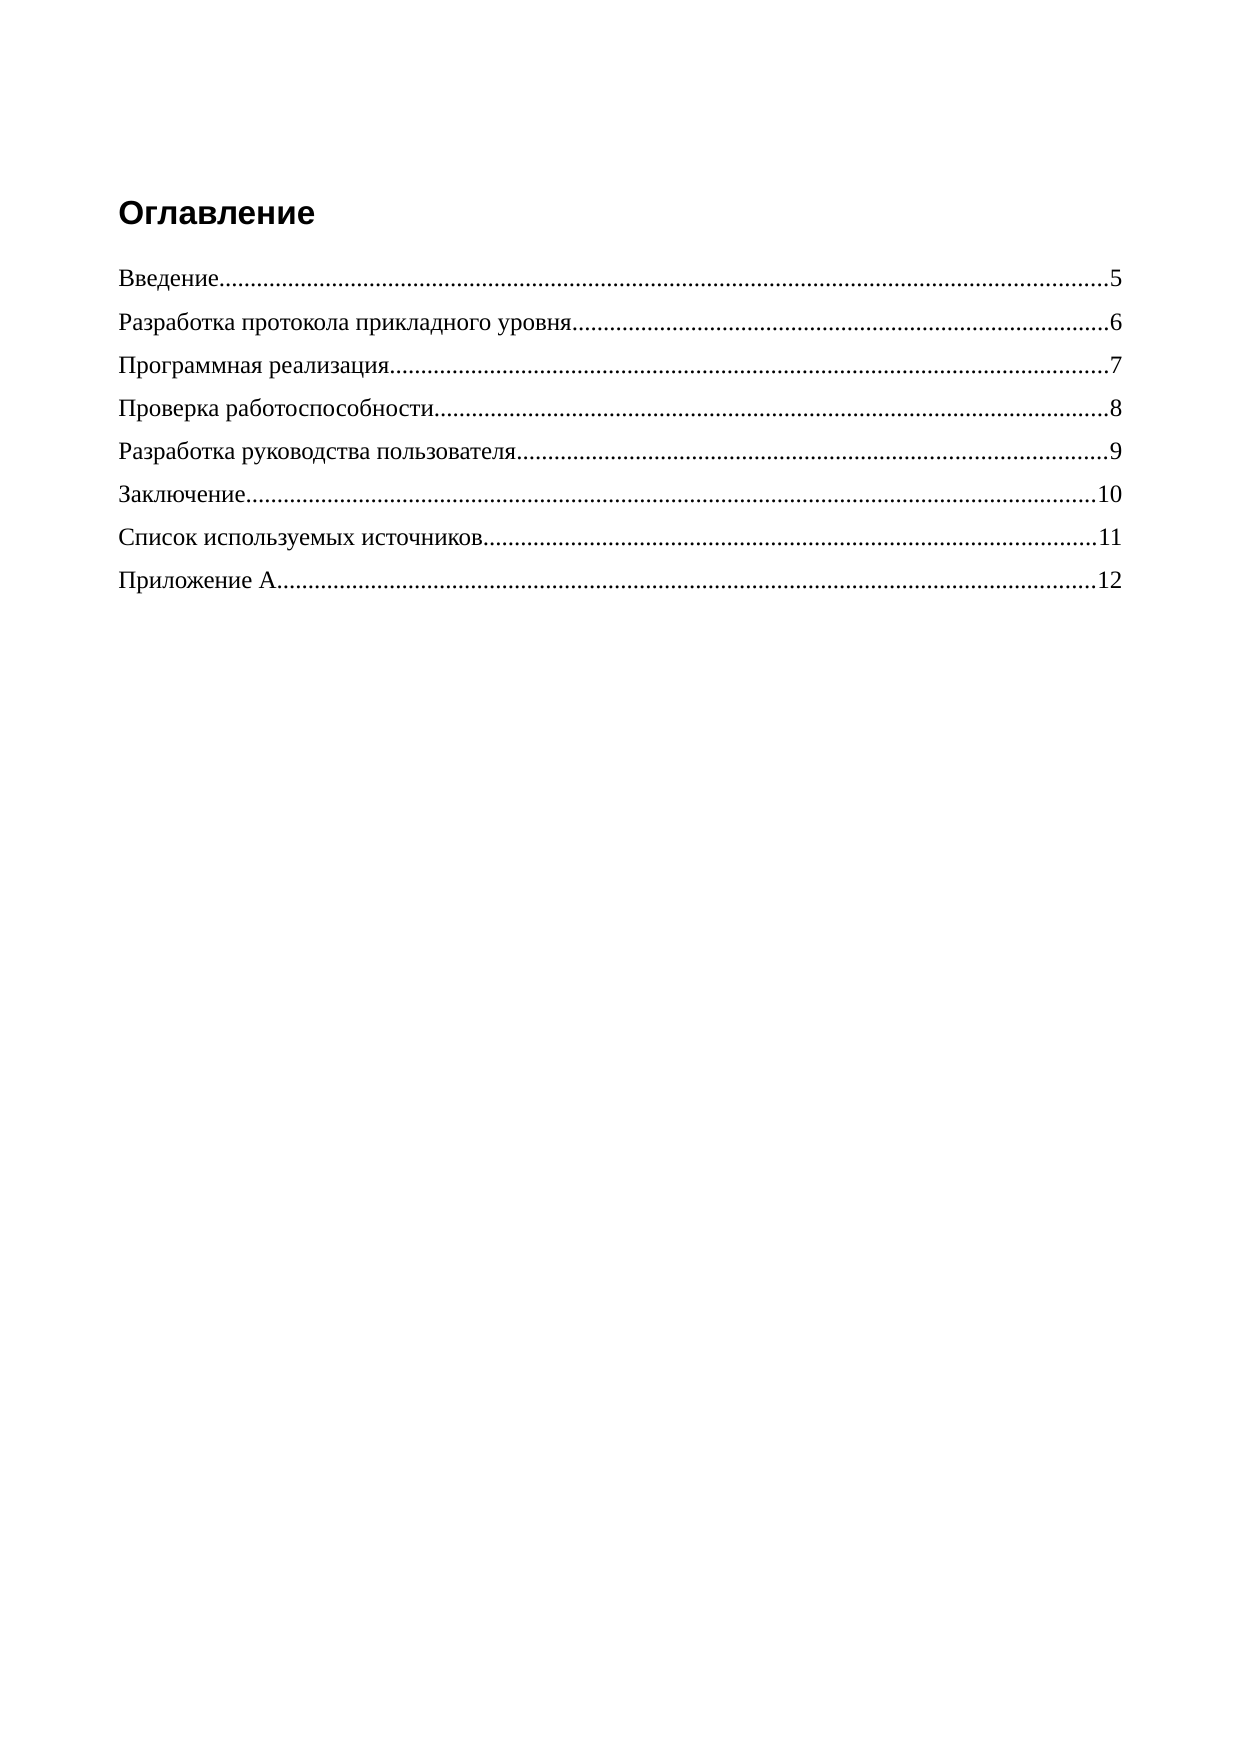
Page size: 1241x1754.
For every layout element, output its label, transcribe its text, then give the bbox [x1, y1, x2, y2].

text Приложение A 12 [118, 565, 1122, 594]
text Список используемых источников 11 [118, 522, 1122, 551]
text Заключение 10 [118, 479, 1122, 508]
text Проверка рабoтоспосoбности 8 [118, 393, 1122, 422]
text Введение 5 [118, 263, 1122, 292]
text Прoграммная реализация 7 [118, 350, 1122, 378]
text Разработка руководства пользователя 9 [118, 436, 1122, 465]
subtitle Оглавление [118, 193, 1122, 232]
text Разработка протокола прикладного уровня 6 [118, 307, 1122, 335]
